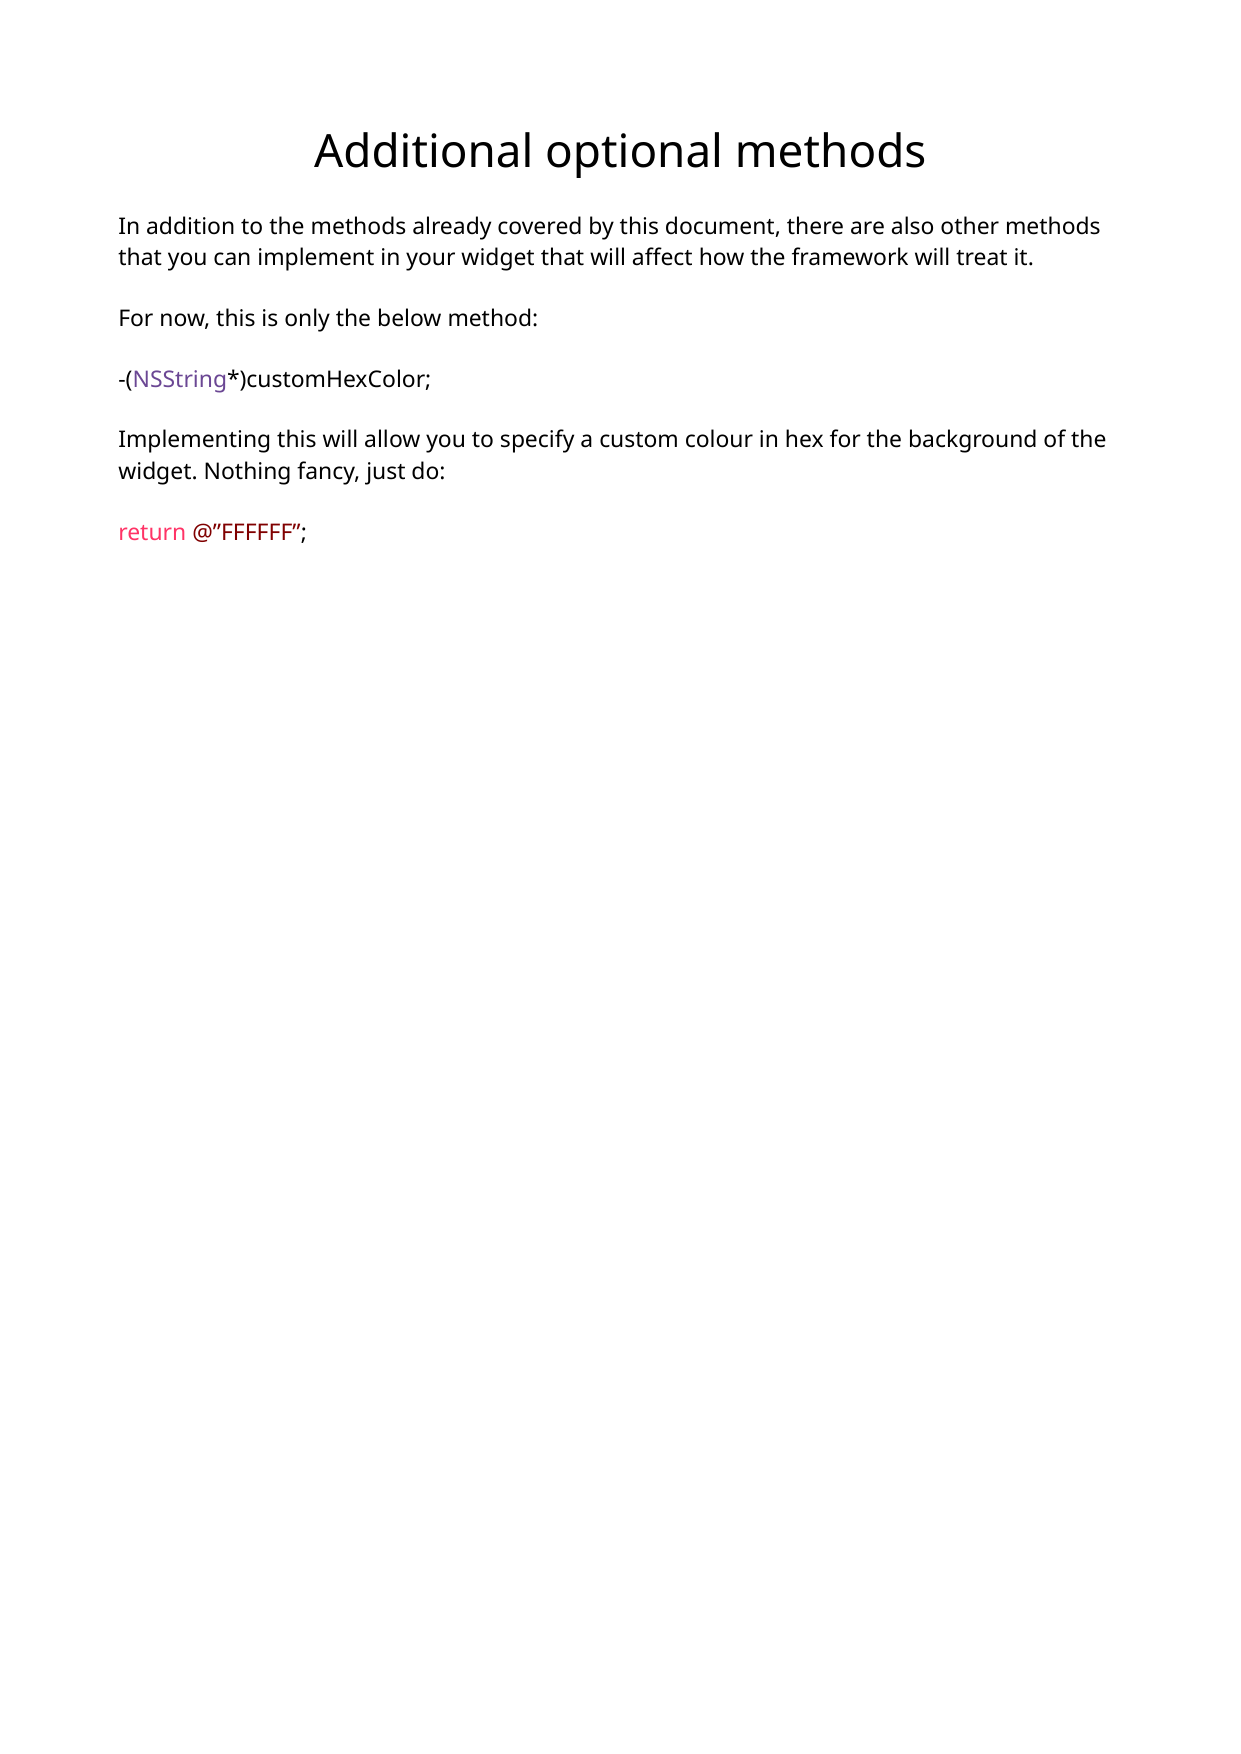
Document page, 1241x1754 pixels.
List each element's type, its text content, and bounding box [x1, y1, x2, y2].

text In addition to the methods already covered by this document, there are also other methods that you can implement in your widget that will affect how the framework will treat it. [118, 210, 1122, 272]
text For now, this is only the below method: [118, 302, 1122, 333]
text return @”FFFFFF”; [118, 515, 1122, 547]
text Additional optional methods [118, 118, 1122, 181]
text Implementing this will allow you to specify a custom colour in hex for the background of the widget. Nothing fancy, just do: [118, 423, 1122, 486]
text -(NSString*)customHexColor; [118, 363, 1122, 394]
